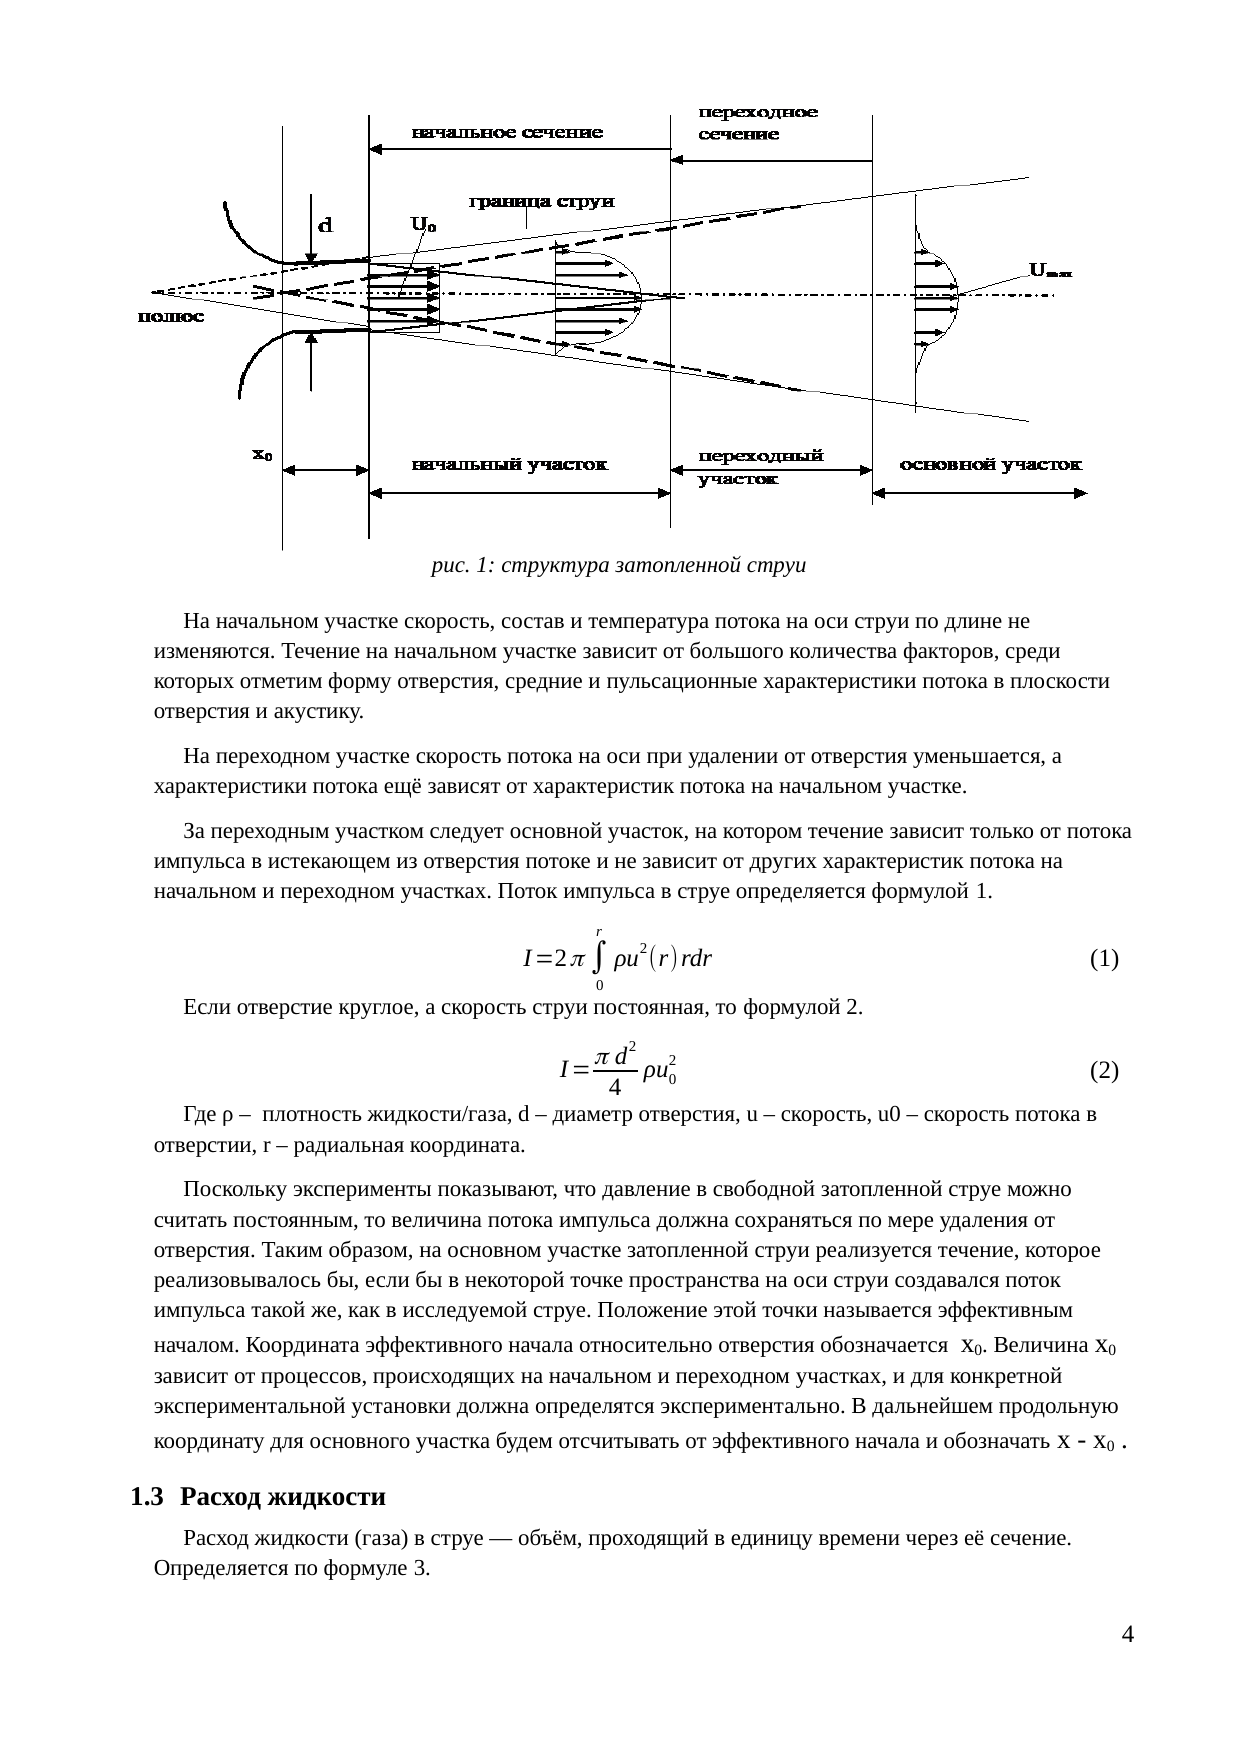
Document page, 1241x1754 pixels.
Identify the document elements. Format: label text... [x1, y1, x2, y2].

text Расход жидкости (газа) в струе — объём, проходящий в единицу времени через её сечение. Определяется по формуле 3. [153, 1523, 1134, 1580]
text Где ρ – плотность жидкости/газа, d – диаметр отверстия, u – скорость, u0 – скорость потока в отверстии, r – радиальная координата. [153, 1100, 1134, 1157]
picture [124, 94, 1117, 551]
text На начальном участке скорость, состав и температура потока на оси струи по длине не изменяются. Течение на начальном участке зависит от большого количества факторов, среди которых отметим форму отверстия, средние и пульсационные характеристики потока в плоскости отверстия и акустику. [153, 607, 1134, 724]
text (2) [106, 1038, 1128, 1100]
text За переходным участком следует основной участок, на котором течение зависит только от потока импульса в истекающем из отверстия потоке и не зависит от других характеристик потока на начальном и переходном участках. Поток импульса в струе определяется формулой 1. [153, 817, 1134, 904]
text рис. 1: структура затопленной струи [106, 551, 1134, 577]
text На переходном участке скорость потока на оси при удалении от отверстия уменьшается, а характеристики потока ещё зависят от характеристик потока на начальном участке. [153, 742, 1134, 799]
subtitle Расход жидкости [130, 1480, 1134, 1511]
text (1) [106, 922, 1128, 993]
text Поскольку эксперименты показывают, что давление в свободной затопленной струе можно считать постоянным, то величина потока импульса должна сохраняться по мере удаления от отверстия. Таким образом, на основном участке затопленной струи реализуется течение, которое реализовывалось бы, если бы в некоторой точке пространства на оси струи создавался поток импульса такой же, как в исследуемой струе. Положение этой точки называется эффективным началом. Координата эффективного начала относительно отверстия обозначается x0. Величина x0 зависит от процессов, происходящих на начальном и переходном участках, и для конкретной экспериментальной установки должна определятся экспериментально. В дальнейшем продольную координату для основного участка будем отсчитывать от эффективного начала и обозначать x - x0 . [153, 1175, 1134, 1454]
text Если отверстие круглое, а скорость струи постоянная, то формулой 2. [153, 993, 1134, 1019]
